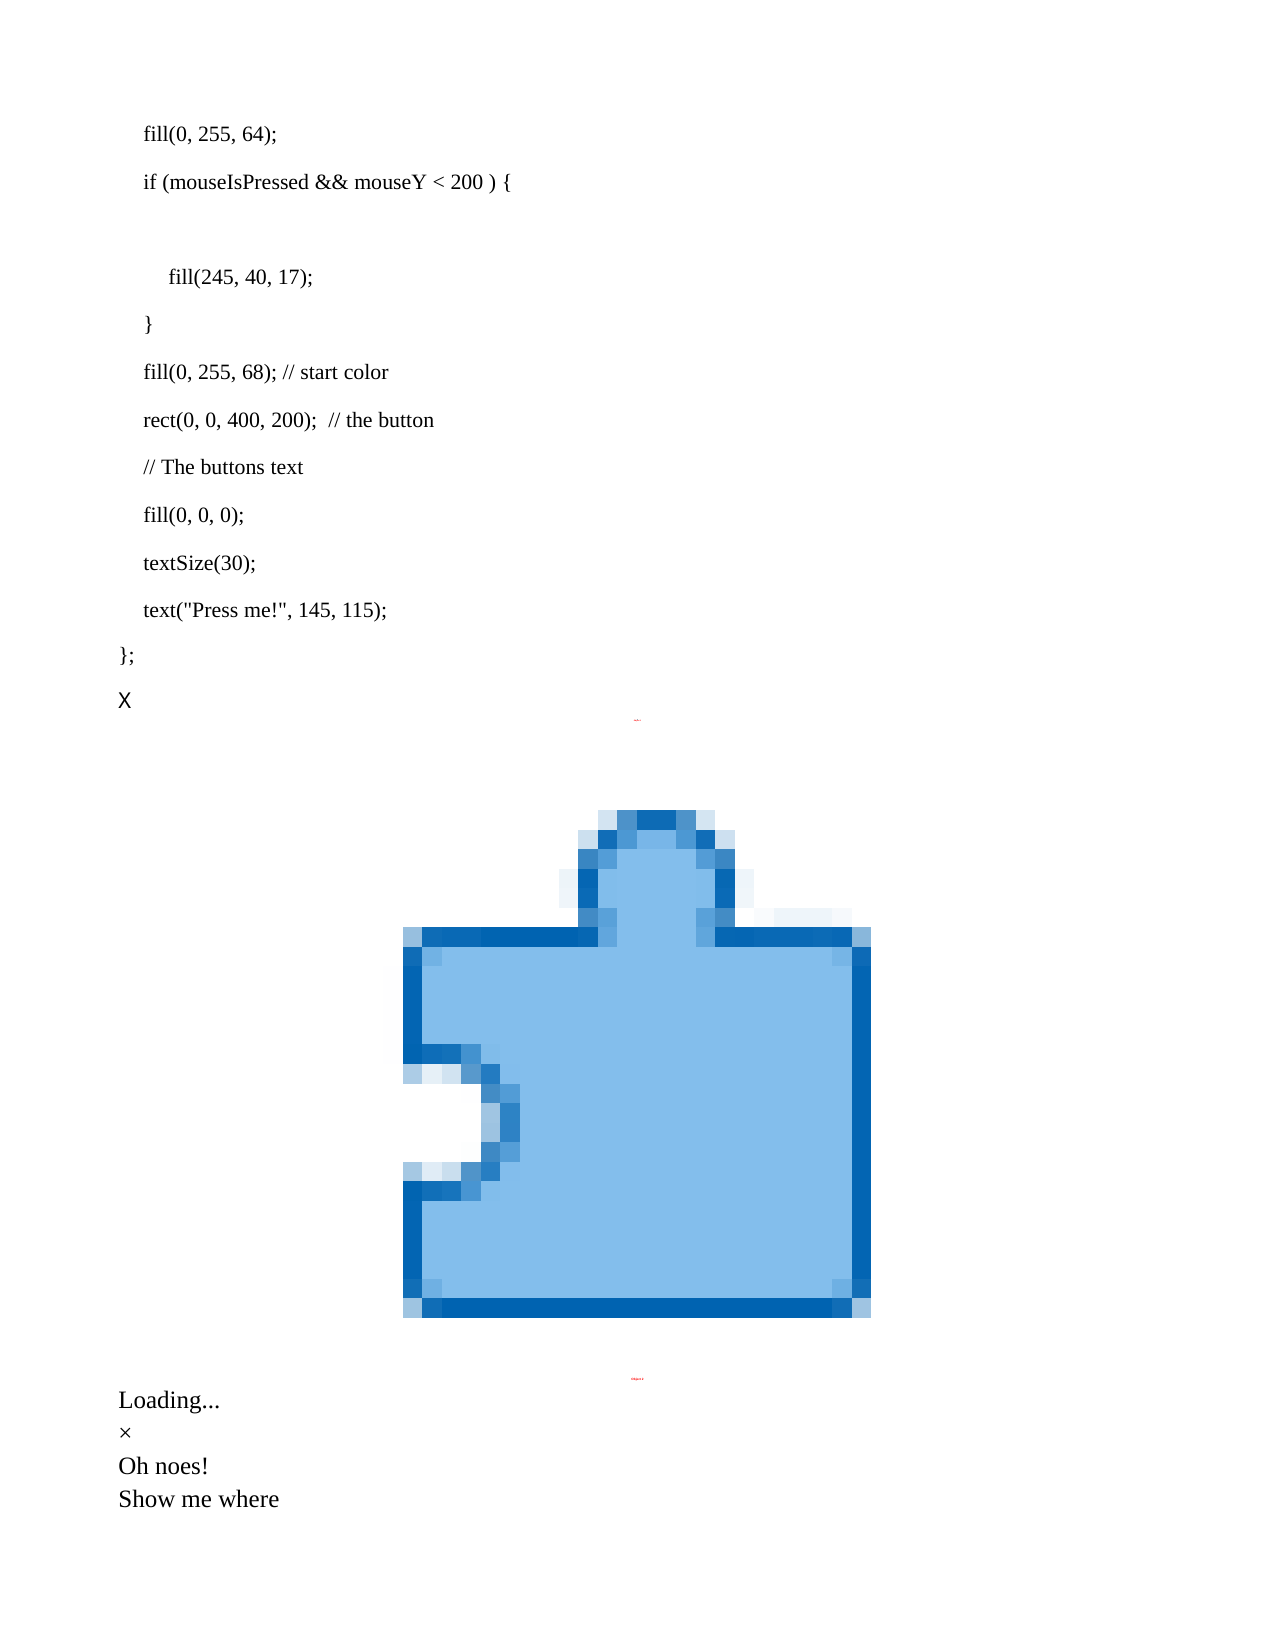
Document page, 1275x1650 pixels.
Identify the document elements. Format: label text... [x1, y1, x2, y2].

text fill(0, 0, 0); [118, 499, 1157, 528]
text textSize(30); [118, 547, 1157, 575]
text × [118, 1418, 1157, 1447]
text if (mouseIsPressed && mouseY < 200 ) { [118, 166, 1157, 194]
text X [118, 685, 1157, 715]
text rect(0, 0, 400, 200); // the button [118, 404, 1157, 432]
text Show me where [118, 1484, 1157, 1513]
text }; [118, 642, 1157, 667]
text fill(0, 255, 64); [118, 118, 1157, 147]
text text("Press me!", 145, 115); [118, 594, 1157, 623]
text Loading... [118, 1385, 1157, 1414]
text Oh noes! [118, 1451, 1157, 1480]
text fill(245, 40, 17); [118, 261, 1157, 290]
text // The buttons text [118, 451, 1157, 480]
text } [118, 308, 1157, 337]
text fill(0, 255, 68); // start color [118, 356, 1157, 385]
